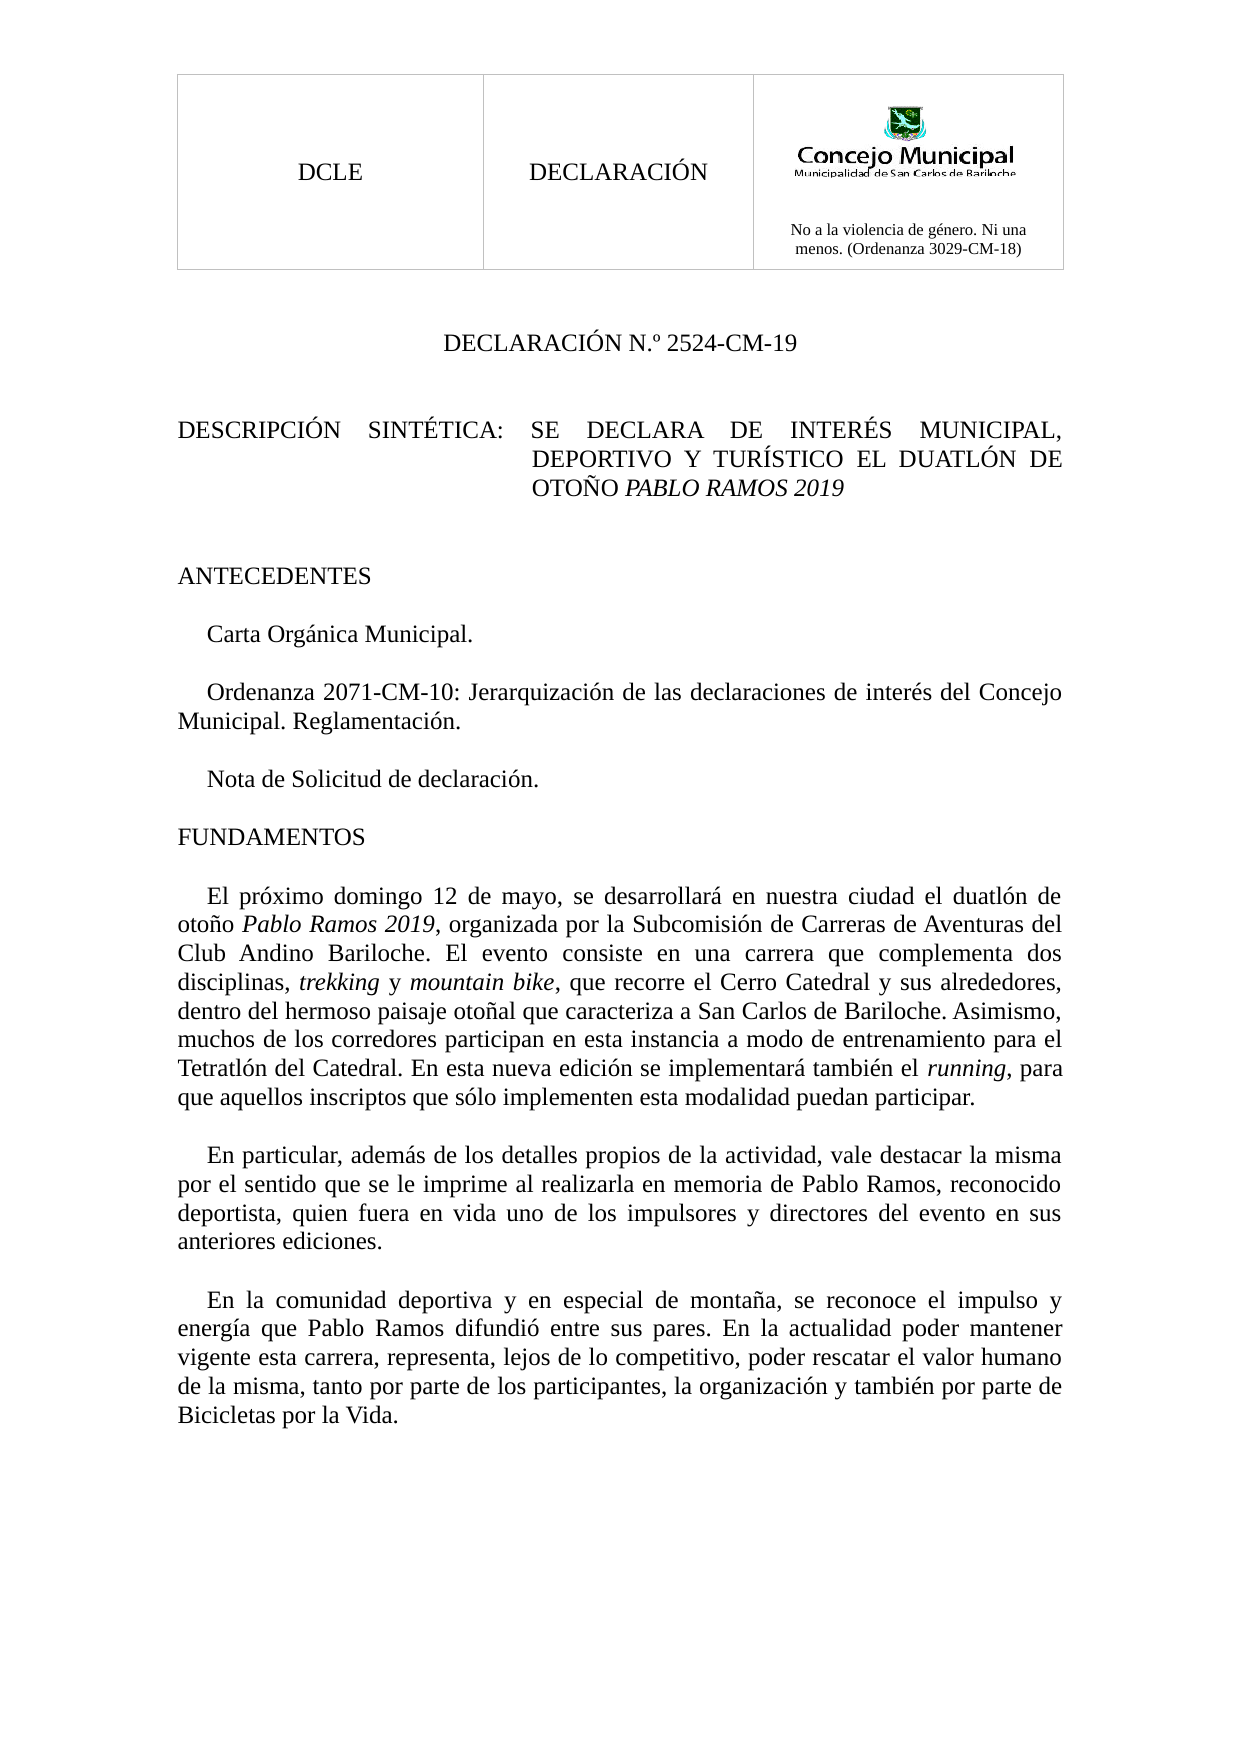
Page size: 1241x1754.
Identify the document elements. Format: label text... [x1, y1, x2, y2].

text Carta Orgánica Municipal. [177, 619, 1063, 648]
text FUNDAMENTOS [177, 822, 1063, 851]
text Ordenanza 2071-CM-10: Jerarquización de las declaraciones de interés del Concejo Municipal. Reglamentación. [177, 677, 1063, 735]
text DESCRIPCIÓN SINTÉTICA: SE DECLARA DE INTERÉS MUNICIPAL, DEPORTIVO Y TURÍSTICO EL DUATLÓN DE OTOÑO PABLO RAMOS 2019 [177, 416, 1063, 502]
text Nota de Solicitud de declaración. [177, 764, 1063, 793]
text En la comunidad deportiva y en especial de montaña, se reconoce el impulso y energía que Pablo Ramos difundió entre sus pares. En la actualidad poder mantener vigente esta carrera, representa, lejos de lo competitivo, poder rescatar el valor humano de la misma, tanto por parte de los participantes, la organización y también por parte de Bicicletas por la Vida. [177, 1285, 1063, 1428]
text ANTECEDENTES [177, 561, 1063, 589]
text En particular, además de los detalles propios de la actividad, vale destacar la misma por el sentido que se le imprime al realizarla en memoria de Pablo Ramos, reconocido deportista, quien fuera en vida uno de los impulsores y directores del evento en sus anteriores ediciones. [177, 1140, 1063, 1255]
text El próximo domingo 12 de mayo, se desarrollará en nuestra ciudad el duatlón de otoño Pablo Ramos 2019, organizada por la Subcomisión de Carreras de Aventuras del Club Andino Bariloche. El evento consiste en una carrera que complementa dos disciplinas, trekking y mountain bike, que recorre el Cerro Catedral y sus alrededores, dentro del hermoso paisaje otoñal que caracteriza a San Carlos de Bariloche. Asimismo, muchos de los corredores participan en esta instancia a modo de entrenamiento para el Tetratlón del Catedral. En esta nueva edición se implementará también el running, para que aquellos inscriptos que sólo implementen esta modalidad puedan participar. [177, 881, 1063, 1111]
text DECLARACIÓN N.º 2524-CM-19 [177, 328, 1063, 356]
